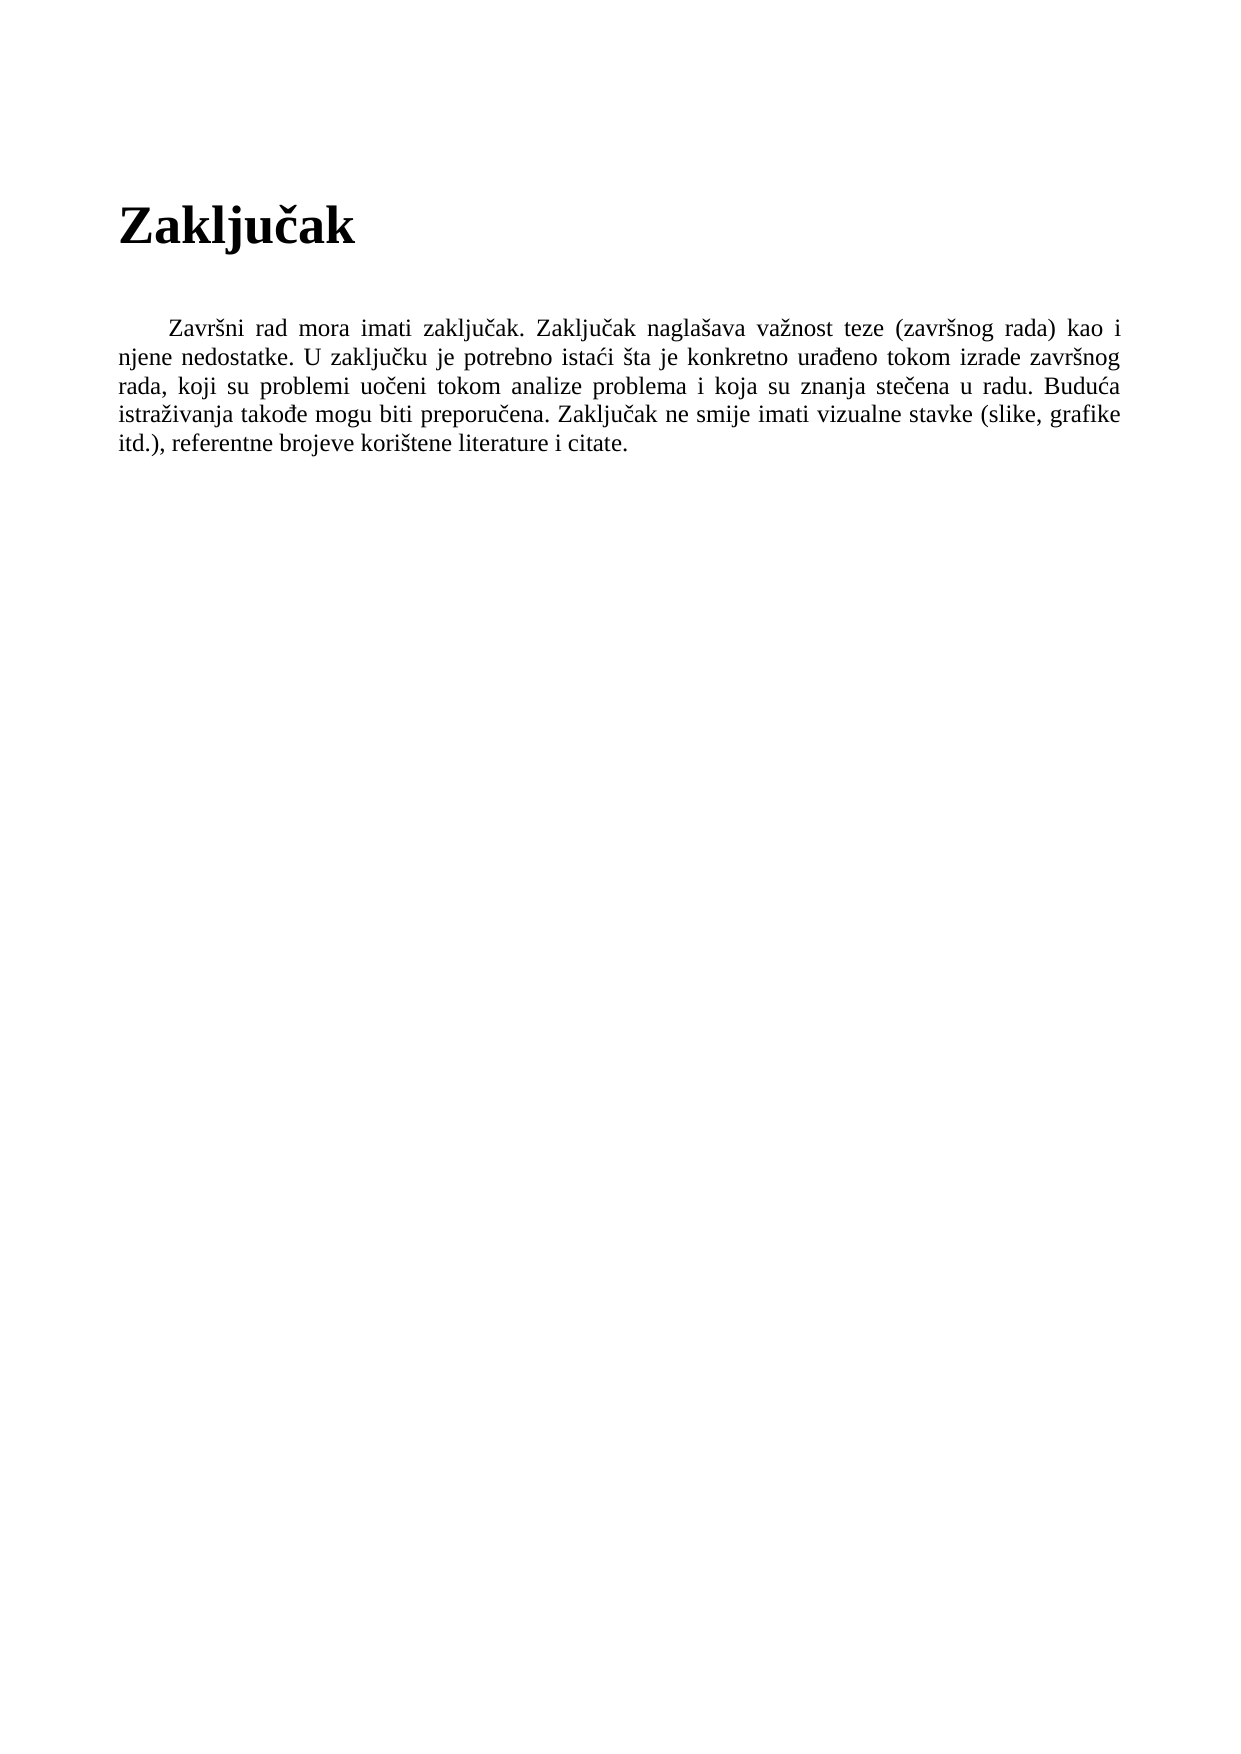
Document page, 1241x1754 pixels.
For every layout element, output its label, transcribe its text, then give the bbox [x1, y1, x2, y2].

text Zaključak [118, 193, 1122, 255]
text Završni rad mora imati zaključak. Zaključak naglašava važnost teze (završnog rada) kao i njene nedostatke. U zaključku je potrebno istaći šta je konkretno urađeno tokom izrade završnog rada, koji su problemi uočeni tokom analize problema i koja su znanja stečena u radu. Buduća istraživanja takođe mogu biti preporučena. Zaključak ne smije imati vizualne stavke (slike, grafike itd.), referentne brojeve korištene literature i citate. [118, 313, 1122, 457]
